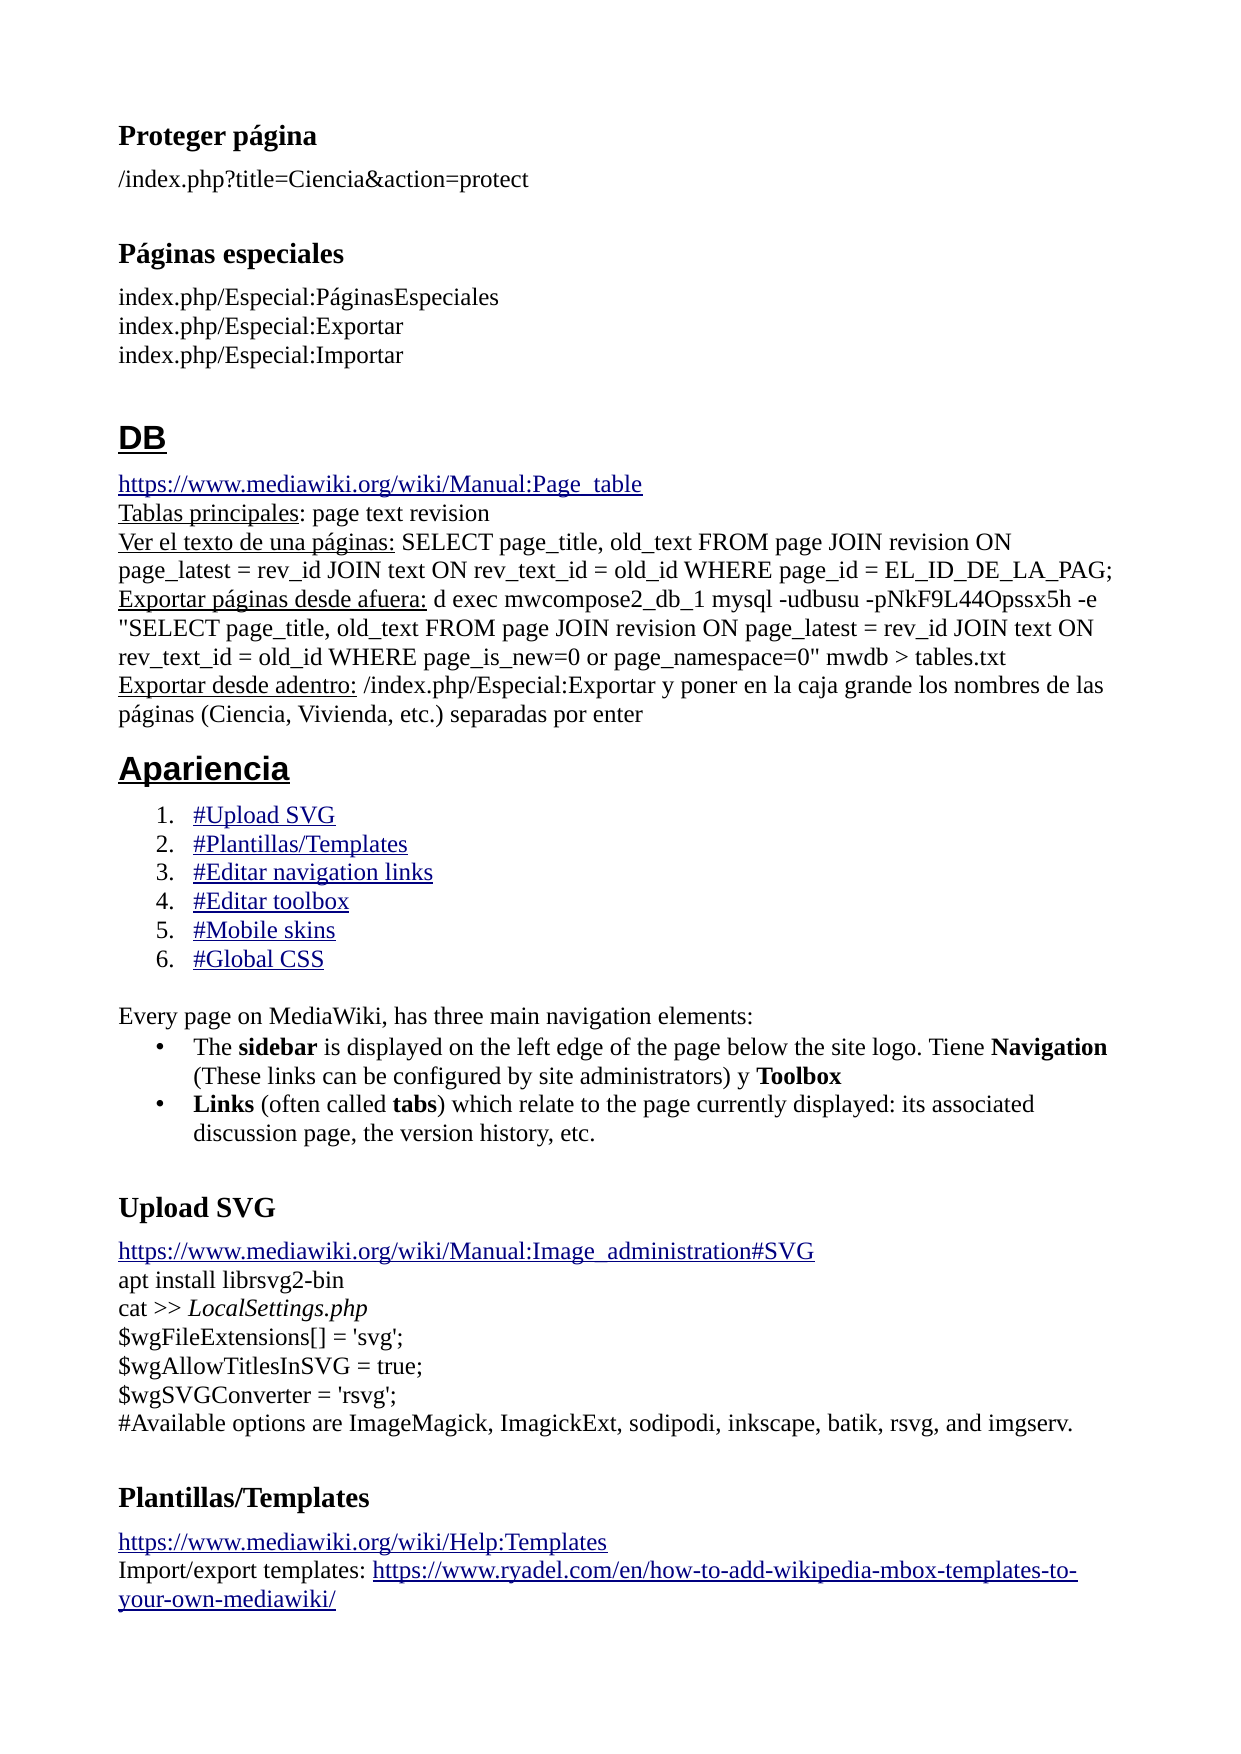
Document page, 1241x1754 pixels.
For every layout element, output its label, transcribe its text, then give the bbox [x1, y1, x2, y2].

list #Plantillas/Templates [156, 829, 1122, 857]
text apt install librsvg2-bin [118, 1265, 1122, 1293]
text https://www.mediawiki.org/wiki/Manual:Image_administration#SVG [118, 1236, 1122, 1265]
text https://www.mediawiki.org/wiki/Help:Templates [118, 1527, 1122, 1555]
subtitle Upload SVG [118, 1190, 1122, 1223]
text Tablas principales: page text revision [118, 498, 1122, 527]
text Exportar desde adentro: /index.php/Especial:Exportar y poner en la caja grande los nombres de las páginas (Ciencia, Vivienda, etc.) separadas por enter [118, 671, 1122, 728]
text Every page on MediaWiki, has three main navigation elements: [118, 1001, 1122, 1032]
text $wgAllowTitlesInSVG = true; [118, 1351, 1122, 1380]
text index.php/Especial:Exportar [118, 311, 1122, 340]
text $wgSVGConverter = 'rsvg'; [118, 1380, 1122, 1408]
text Import/export templates: https://www.ryadel.com/en/how-to-add-wikipedia-mbox-templates-to-your-own-mediawiki/ [118, 1555, 1122, 1613]
text https://www.mediawiki.org/wiki/Manual:Page_table [118, 469, 1122, 498]
text index.php/Especial:PáginasEspeciales [118, 282, 1122, 311]
subtitle Apariencia [118, 749, 1122, 787]
list #Global CSS [156, 944, 1122, 972]
list #Upload SVG [156, 800, 1122, 829]
list The sidebar is displayed on the left edge of the page below the site logo. Tiene Navigation (These links can be configured by site administrators) y Toolbox [156, 1032, 1122, 1089]
text index.php/Especial:Importar [118, 340, 1122, 368]
text Ver el texto de una páginas: SELECT page_title, old_text FROM page JOIN revision ON page_latest = rev_id JOIN text ON rev_text_id = old_id WHERE page_id = EL_ID_DE_LA_PAG; [118, 527, 1122, 584]
list #Editar navigation links [156, 857, 1122, 886]
text /index.php?title=Ciencia&action=protect [118, 164, 1122, 193]
subtitle Plantillas/Templates [118, 1481, 1122, 1514]
subtitle Proteger página [118, 118, 1122, 152]
list Links (often called tabs) which relate to the page currently displayed: its associated discussion page, the version history, etc. [156, 1089, 1122, 1147]
list #Mobile skins [156, 915, 1122, 944]
text #Available options are ImageMagick, ImagickExt, sodipodi, inkscape, batik, rsvg, and imgserv. [118, 1408, 1122, 1437]
list #Editar toolbox [156, 886, 1122, 915]
text $wgFileExtensions[] = 'svg'; [118, 1322, 1122, 1351]
text Exportar páginas desde afuera: d exec mwcompose2_db_1 mysql -udbusu -pNkF9L44Opssx5h -e "SELECT page_title, old_text FROM page JOIN revision ON page_latest = rev_id JOIN text ON rev_text_id = old_id WHERE page_is_new=0 or page_namespace=0" mwdb > tables.txt [118, 584, 1122, 671]
text cat >> LocalSettings.php [118, 1293, 1122, 1322]
subtitle Páginas especiales [118, 236, 1122, 270]
subtitle DB [118, 418, 1122, 457]
